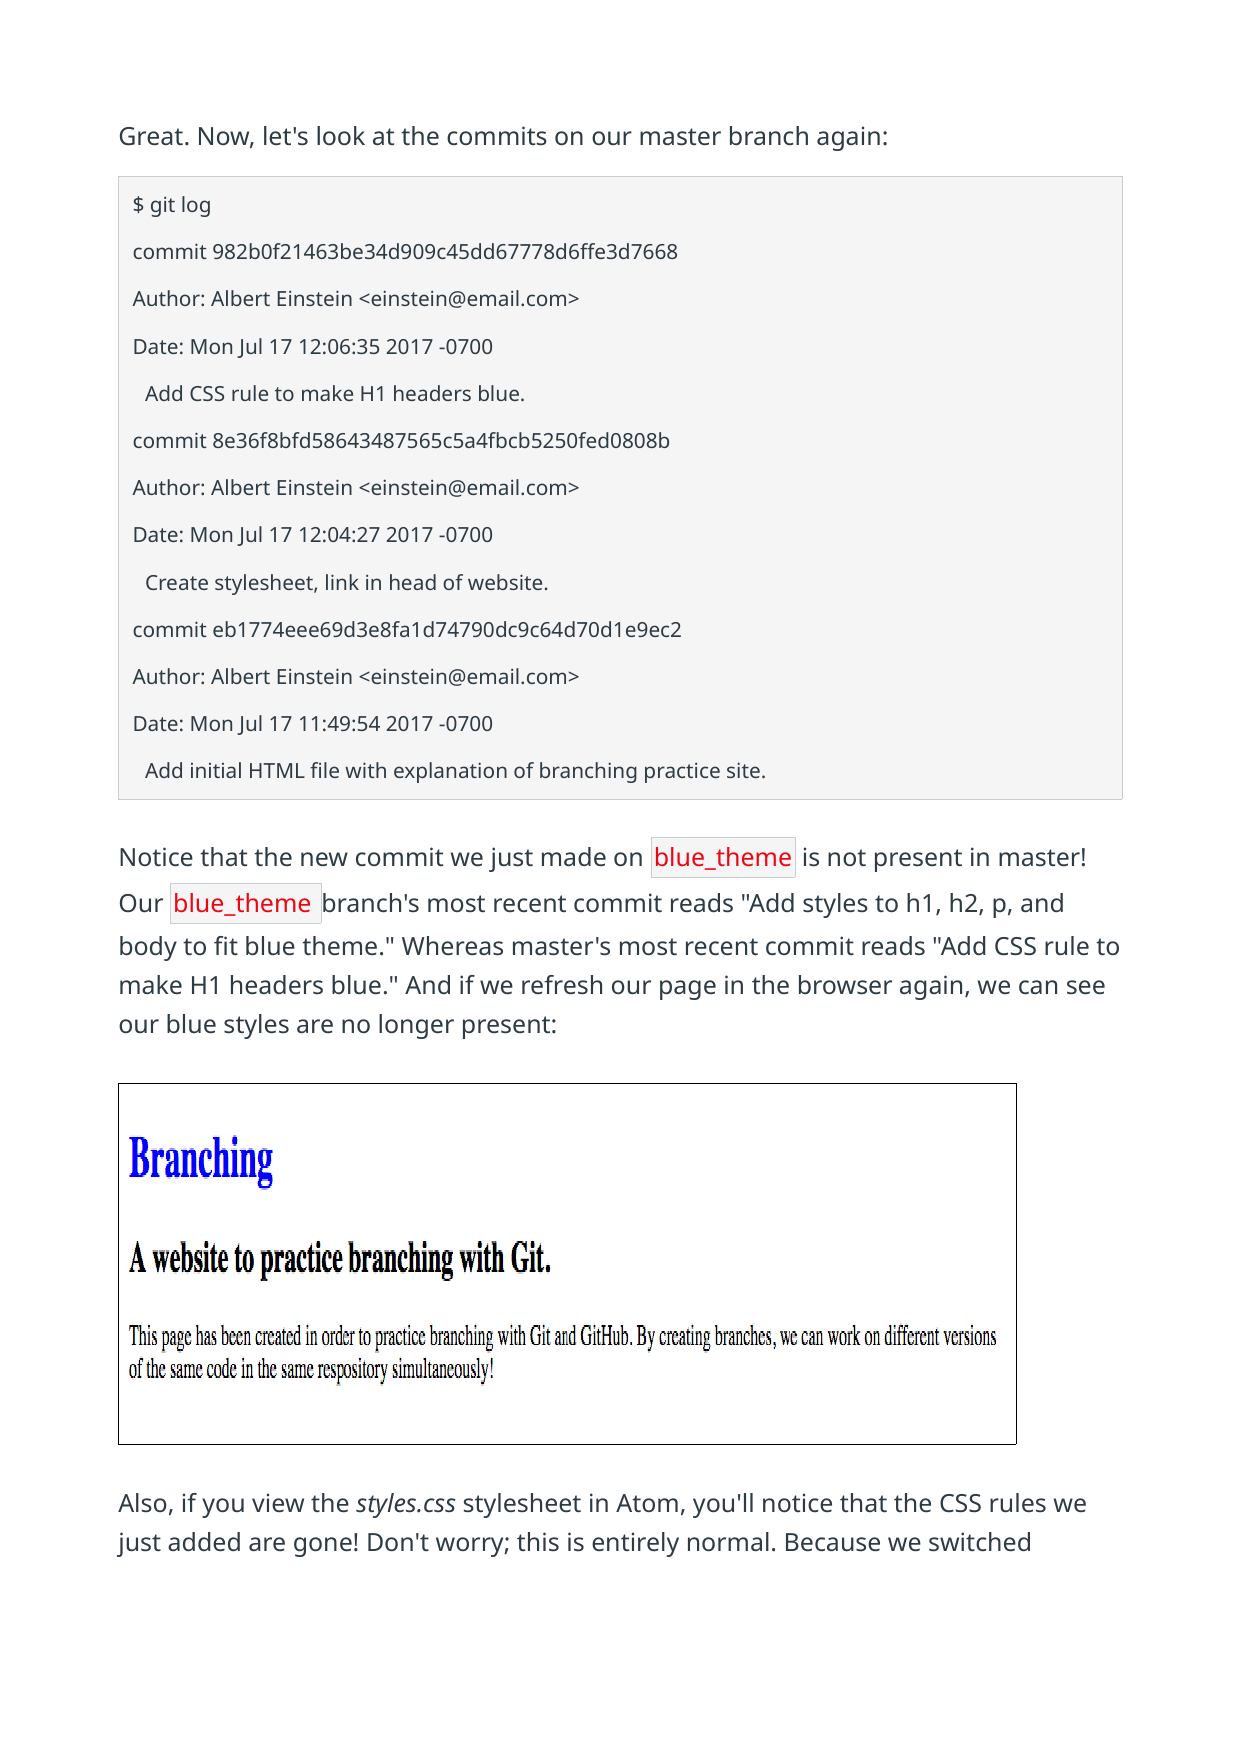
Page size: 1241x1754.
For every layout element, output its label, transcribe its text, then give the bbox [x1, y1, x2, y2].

text commit 8e36f8bfd58643487565c5a4fbcb5250fed0808b [119, 412, 1122, 455]
text commit 982b0f21463be34d909c45dd67778d6ffe3d7668 [119, 223, 1122, 266]
picture [121, 1086, 1013, 1441]
text Author: Albert Einstein <einstein@email.com> [119, 648, 1122, 691]
text Date: Mon Jul 17 11:49:54 2017 -0700 [119, 695, 1122, 738]
text Add CSS rule to make H1 headers blue. [119, 365, 1122, 407]
text Create stylesheet, link in head of website. [119, 554, 1122, 596]
text $ git log [119, 177, 1122, 219]
text commit eb1774eee69d3e8fa1d74790dc9c64d70d1e9ec2 [119, 601, 1122, 643]
text Notice that the new commit we just made on blue_theme is not present in master! Our blue_theme branch's most recent commit reads "Add styles to h1, h2, p, and body to fit blue theme." Whereas master's most recent commit reads "Add CSS rule to make H1 headers blue." And if we refresh our page in the browser again, we can see our blue styles are no longer present: [118, 837, 1122, 1041]
text Add initial HTML file with explanation of branching practice site. [119, 742, 1122, 799]
text Also, if you view the styles.css stylesheet in Atom, you'll notice that the CSS rules we just added are gone! Don't worry; this is entirely normal. Because we switched [118, 1486, 1122, 1559]
text Date: Mon Jul 17 12:04:27 2017 -0700 [119, 506, 1122, 549]
text Author: Albert Einstein <einstein@email.com> [119, 270, 1122, 313]
text Great. Now, let's look at the commits on our master branch again: [118, 118, 1122, 152]
text Date: Mon Jul 17 12:06:35 2017 -0700 [119, 318, 1122, 360]
text Author: Albert Einstein <einstein@email.com> [119, 459, 1122, 502]
